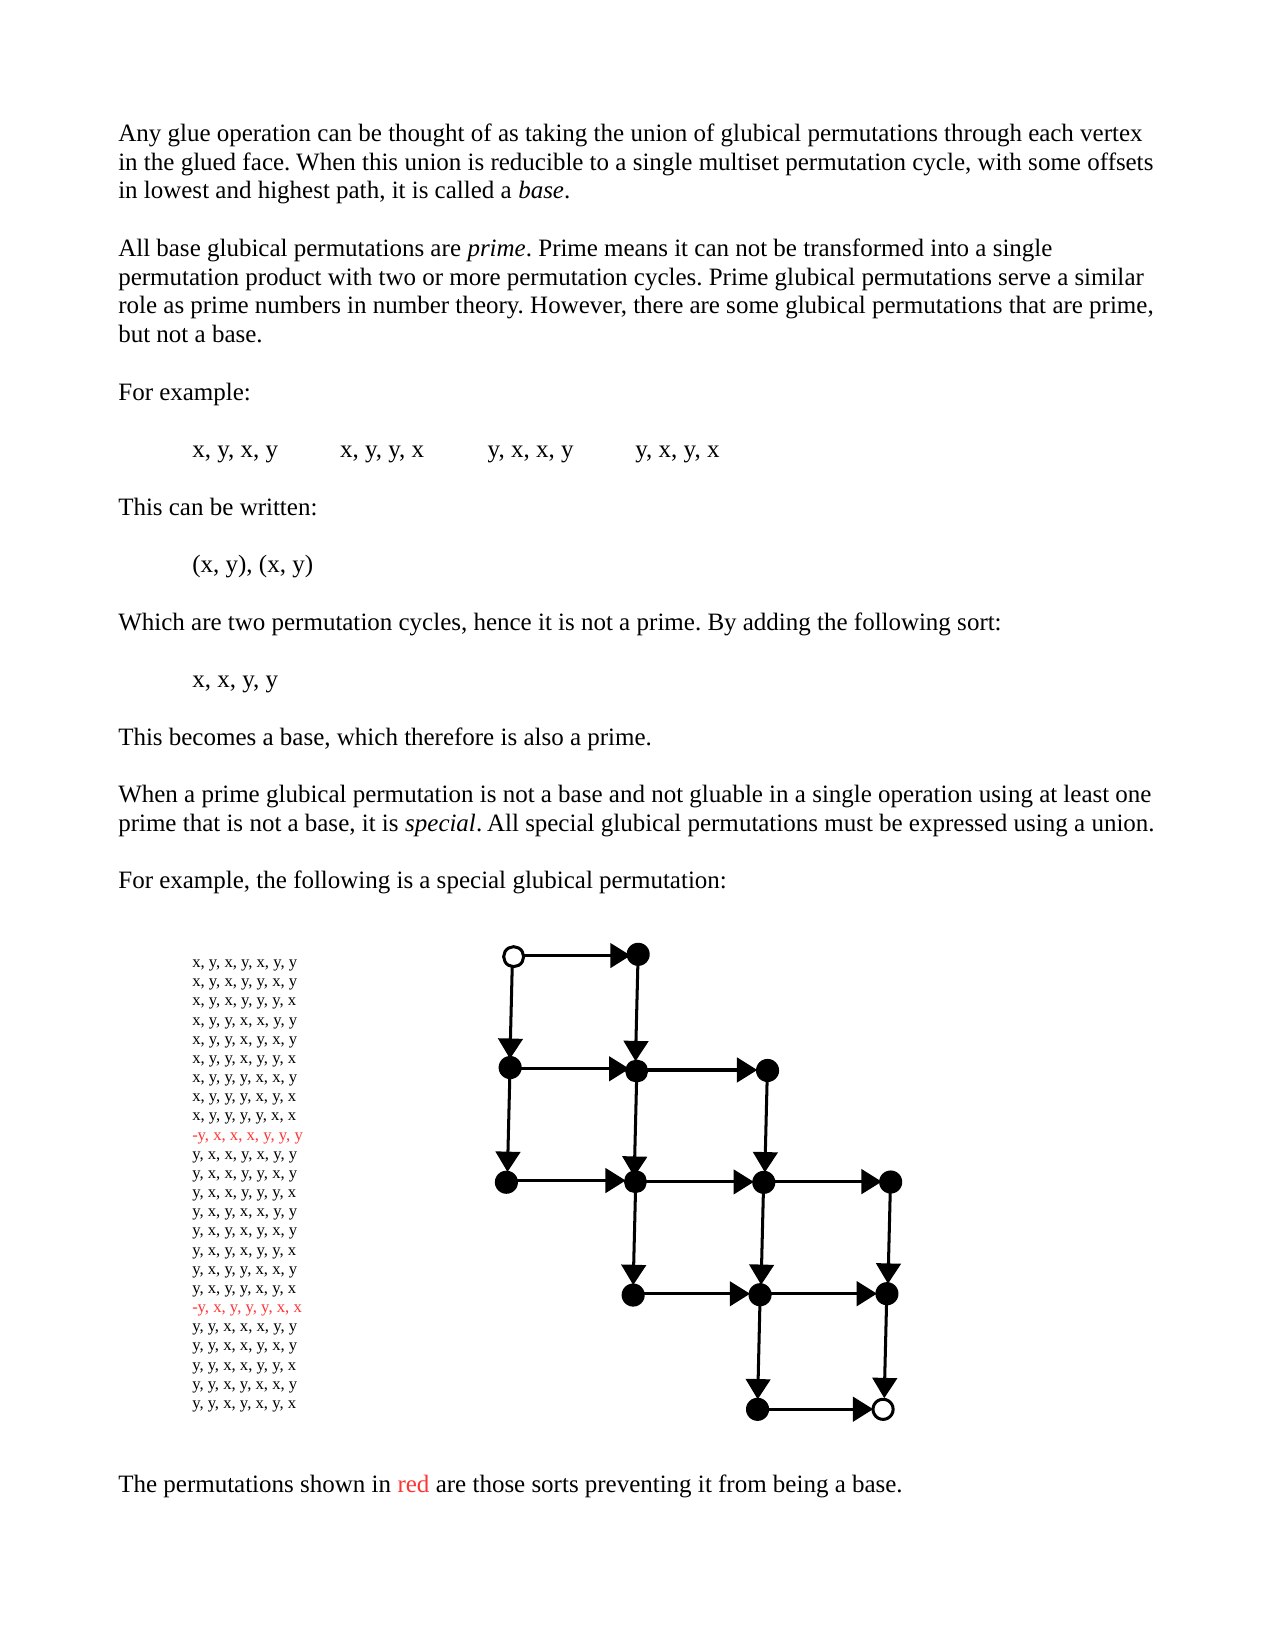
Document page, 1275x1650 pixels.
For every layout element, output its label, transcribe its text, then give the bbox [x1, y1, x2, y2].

text x, y, y, y, y, x, x [118, 1105, 507, 1124]
text [640, 952, 1157, 971]
text [636, 1258, 760, 1278]
text [763, 1278, 886, 1292]
text [637, 1143, 764, 1163]
text -y, x, y, y, y, x, x [118, 1297, 758, 1316]
text [888, 1316, 1157, 1335]
text y, y, x, y, x, y, x [118, 1393, 755, 1412]
text x, y, x, y, y, y, x [118, 990, 510, 1009]
text x, y, y, y, x, y, x [118, 1086, 508, 1105]
text [890, 1278, 1157, 1297]
text [887, 1335, 1157, 1354]
text y, y, x, x, x, y, y [118, 1316, 758, 1335]
text [636, 1220, 761, 1239]
text y, x, x, y, x, y, y [118, 1143, 506, 1163]
text This can be written: [118, 492, 1157, 521]
text [637, 1124, 764, 1143]
text [760, 1393, 883, 1408]
text [892, 1201, 1157, 1220]
text [769, 1067, 1157, 1086]
text [514, 957, 636, 971]
text [888, 1297, 1157, 1316]
text [513, 1028, 634, 1048]
text [639, 1163, 762, 1180]
text [760, 1354, 883, 1373]
text [891, 1258, 1157, 1278]
text [639, 971, 1157, 990]
text [765, 1201, 888, 1220]
text For example, the following is a special glubical permutation: [118, 866, 1157, 894]
text [768, 1105, 1157, 1124]
text [761, 1335, 884, 1354]
text For example: [118, 377, 1157, 406]
text [768, 1124, 1157, 1143]
text y, x, y, x, y, y, x [118, 1239, 632, 1258]
text y, y, x, y, x, x, y [118, 1373, 756, 1393]
text [636, 1278, 759, 1292]
text y, y, x, x, y, x, y [118, 1335, 757, 1354]
text [510, 1163, 630, 1179]
text x, y, x, y, x, y, y [118, 952, 510, 971]
text Any glue operation can be thought of as taking the union of glubical permutations through each vertex in the glued face. When this union is reducible to a single multiset permutation cycle, with some offsets in lowest and highest path, it is called a base. [118, 118, 1157, 204]
text All base glubical permutations are prime. Prime means it can not be transformed into a single permutation product with two or more permutation cycles. Prime glubical permutations serve a similar role as prime numbers in number theory. However, there are some glubical permutations that are prime, but not a base. [118, 233, 1157, 348]
text [639, 990, 1157, 1009]
text y, x, y, x, y, x, y [118, 1220, 633, 1239]
text [892, 1182, 1157, 1201]
text y, y, x, x, y, y, x [118, 1354, 757, 1373]
text [638, 1009, 1157, 1028]
text Which are two permutation cycles, hence it is not a prime. By adding the following sort: [118, 607, 1157, 636]
text [512, 1070, 635, 1086]
text [769, 1086, 1157, 1105]
text [891, 1239, 1157, 1258]
text [636, 1239, 760, 1258]
text y, x, y, y, x, x, y [118, 1258, 632, 1278]
text [638, 1028, 1157, 1048]
text [761, 1316, 884, 1335]
text [511, 1086, 634, 1105]
text y, x, y, y, x, y, x [118, 1278, 631, 1297]
text x, y, y, x, x, y, y [118, 1009, 509, 1028]
text [767, 1143, 1157, 1163]
text (x, y), (x, y) [118, 549, 1157, 578]
text x, y, y, x, y, x, y [118, 1028, 509, 1048]
text [764, 1220, 888, 1239]
text [513, 1048, 634, 1067]
text [638, 1105, 764, 1124]
text [638, 1048, 1157, 1067]
text This becomes a base, which therefore is also a prime. [118, 722, 1157, 751]
text [510, 1143, 633, 1163]
text x, y, y, x, y, y, x [118, 1048, 507, 1067]
text [638, 1072, 765, 1086]
text x, y, y, y, x, x, y [118, 1067, 508, 1086]
text y, x, y, x, x, y, y [118, 1201, 633, 1220]
text [887, 1354, 1157, 1373]
text [513, 990, 635, 1009]
text x, y, x, y, y, x, y [118, 971, 510, 990]
text [510, 1124, 633, 1143]
text [767, 1163, 1157, 1182]
text [637, 1183, 761, 1201]
text x, y, x, y x, y, y, x y, x, x, y y, x, y, x [118, 434, 1157, 463]
text y, x, x, y, y, x, y [118, 1163, 505, 1182]
text [887, 1373, 1157, 1393]
text [762, 1297, 884, 1316]
text [513, 1009, 635, 1028]
text When a prime glubical permutation is not a base and not gluable in a single operation using at least one prime that is not a base, it is special. All special glubical permutations must be expressed using a union. [118, 779, 1157, 837]
text [764, 1239, 887, 1258]
text y, x, x, y, y, y, x [118, 1182, 633, 1201]
text [886, 1393, 1157, 1412]
text [638, 1086, 765, 1105]
text The permutations shown in red are those sorts preventing it from being a base. [118, 1469, 1157, 1498]
text [891, 1220, 1157, 1239]
text [637, 1201, 761, 1220]
text [760, 1373, 883, 1393]
text -y, x, x, x, y, y, y [118, 1124, 507, 1143]
text [765, 1183, 888, 1201]
text [511, 1105, 634, 1124]
text [514, 971, 636, 990]
text x, x, y, y [118, 664, 1157, 693]
text [764, 1258, 887, 1278]
